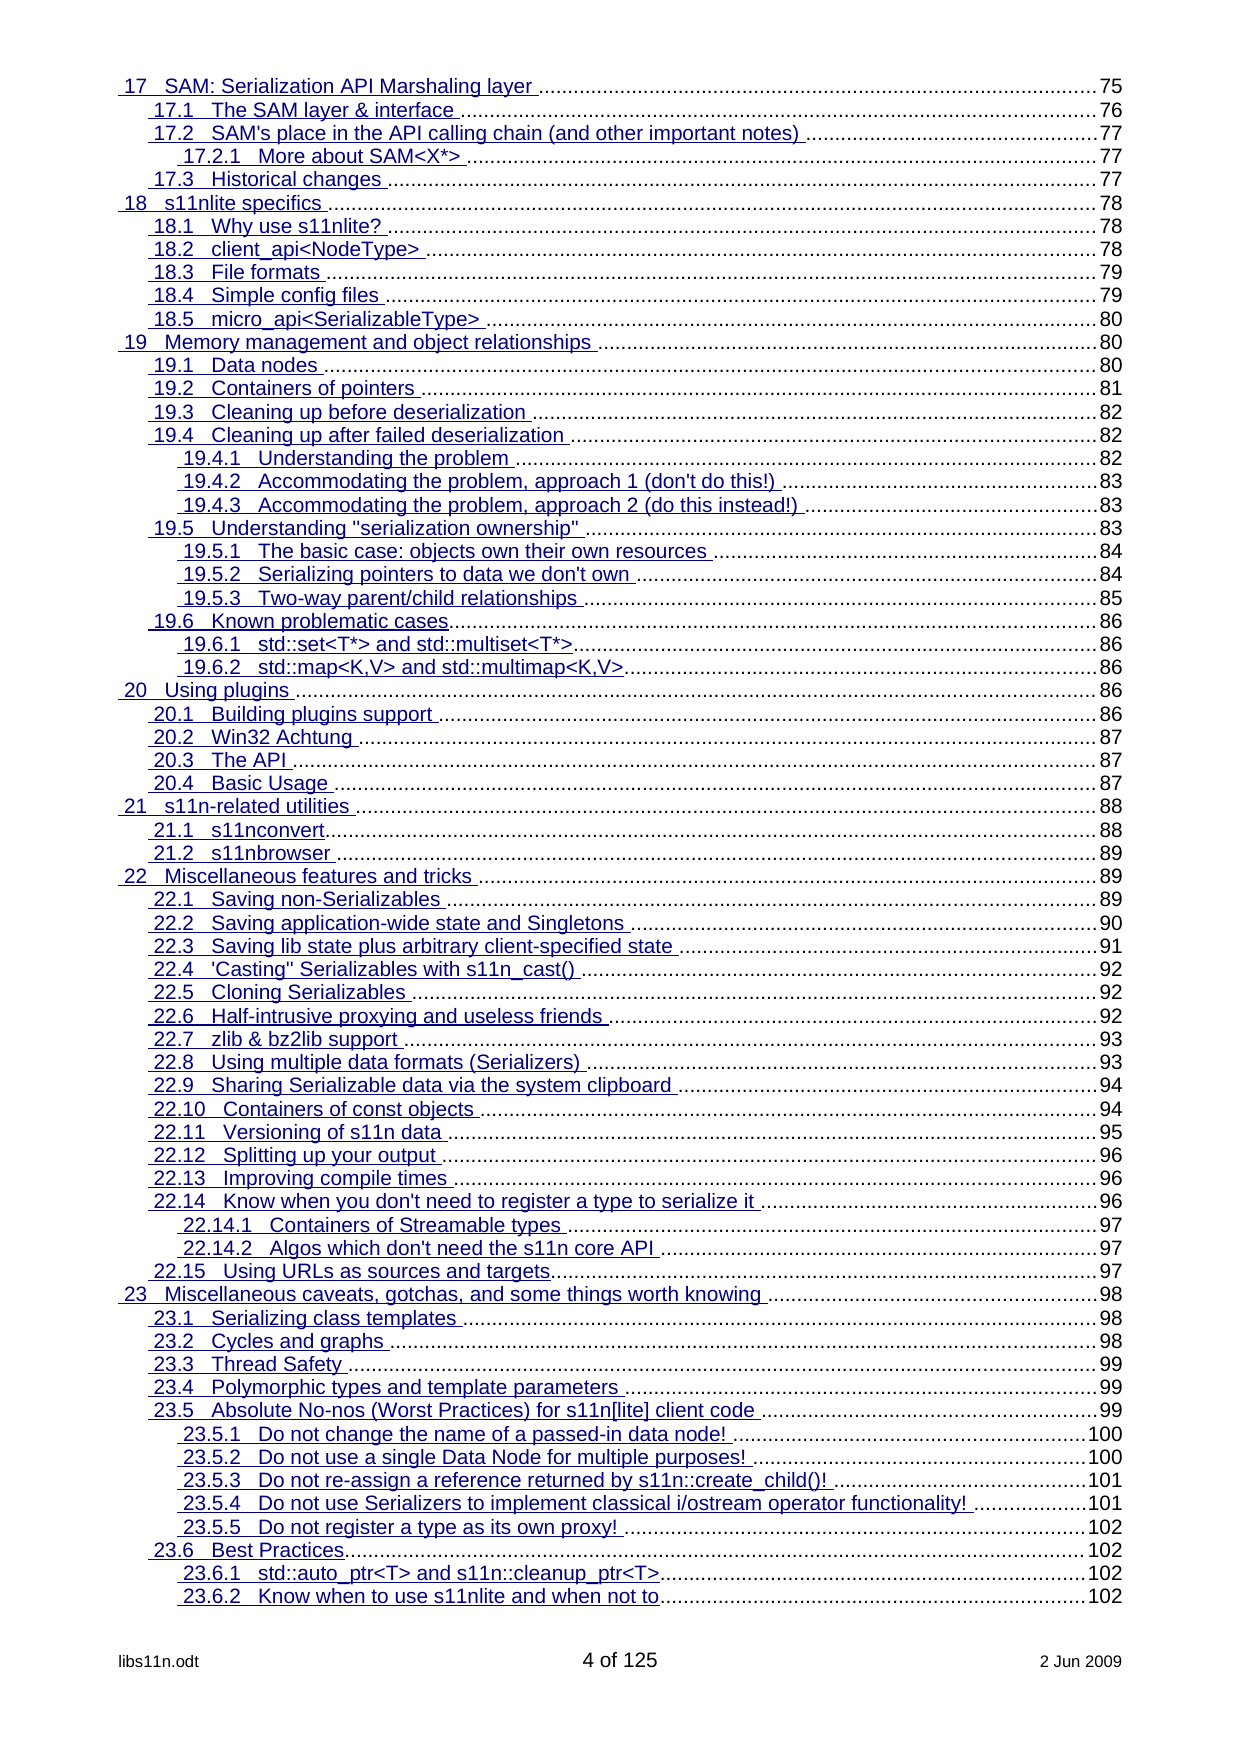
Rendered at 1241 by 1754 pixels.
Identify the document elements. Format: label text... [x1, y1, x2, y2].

text 22.11 Versioning of s11n data 95 [148, 1120, 1122, 1143]
text 20 Using plugins 86 [118, 679, 1122, 702]
text 17.3 Historical changes 77 [148, 168, 1122, 191]
text 23.5.1 Do not change the name of a passed-in data node! 100 [177, 1422, 1122, 1446]
text 23.1 Serializing class templates 98 [148, 1306, 1122, 1329]
text 23.2 Cycles and graphs 98 [148, 1329, 1122, 1353]
text 19.4.2 Accommodating the problem, approach 1 (don't do this!) 83 [177, 470, 1122, 493]
text 22.6 Half-intrusive proxying and useless friends 92 [148, 1004, 1122, 1027]
text 19.4 Cleaning up after failed deserialization 82 [148, 423, 1122, 447]
text 19.6.1 std::set<T*> and std::multiset<T*> 86 [177, 632, 1122, 656]
text 18.5 micro_api<SerializableType> 80 [148, 307, 1122, 331]
text 22.3 Saving lib state plus arbitrary client-specified state 91 [148, 934, 1122, 958]
text 19.6.2 std::map<K,V> and std::multimap<K,V> 86 [177, 656, 1122, 679]
text 19.4.1 Understanding the problem 82 [177, 447, 1122, 470]
text 19.6 Known problematic cases 86 [148, 609, 1122, 632]
text 21.2 s11nbrowser 89 [148, 842, 1122, 865]
text 22.9 Sharing Serializable data via the system clipboard 94 [148, 1074, 1122, 1097]
text 22.5 Cloning Serializables 92 [148, 981, 1122, 1004]
text 19.3 Cleaning up before deserialization 82 [148, 400, 1122, 423]
text 23.3 Thread Safety 99 [148, 1353, 1122, 1376]
text 18.1 Why use s11nlite? 78 [148, 214, 1122, 238]
text 23.5.3 Do not re-assign a reference returned by s11n::create_child()! 101 [177, 1469, 1122, 1492]
text 19.5 Understanding ''serialization ownership'' 83 [148, 516, 1122, 539]
text 22.4 'Casting'' Serializables with s11n_cast() 92 [148, 958, 1122, 981]
text 18 s11nlite specifics 78 [118, 191, 1122, 214]
text 23 Miscellaneous caveats, gotchas, and some things worth knowing 98 [118, 1283, 1122, 1306]
text 22.8 Using multiple data formats (Serializers) 93 [148, 1051, 1122, 1074]
text 17 SAM: Serialization API Marshaling layer 75 [118, 75, 1122, 98]
text 19.5.2 Serializing pointers to data we don't own 84 [177, 563, 1122, 586]
text 19.4.3 Accommodating the problem, approach 2 (do this instead!) 83 [177, 493, 1122, 516]
text 17.2.1 More about SAM<X*> 77 [177, 145, 1122, 168]
text 23.6 Best Practices 102 [148, 1538, 1122, 1562]
text 21 s11n-related utilities 88 [118, 795, 1122, 818]
text 18.3 File formats 79 [148, 261, 1122, 284]
text 20.2 Win32 Achtung 87 [148, 725, 1122, 749]
text 21.1 s11nconvert 88 [148, 818, 1122, 842]
text 19.5.1 The basic case: objects own their own resources 84 [177, 539, 1122, 563]
text 23.4 Polymorphic types and template parameters 99 [148, 1376, 1122, 1399]
text 22.14.2 Algos which don't need the s11n core API 97 [177, 1236, 1122, 1260]
text 22.12 Splitting up your output 96 [148, 1143, 1122, 1167]
text 23.5.2 Do not use a single Data Node for multiple purposes! 100 [177, 1446, 1122, 1469]
text 22.14 Know when you don't need to register a type to serialize it 96 [148, 1190, 1122, 1213]
text 18.4 Simple config files 79 [148, 284, 1122, 307]
text 22.15 Using URLs as sources and targets 97 [148, 1260, 1122, 1283]
text 22.2 Saving application-wide state and Singletons 90 [148, 911, 1122, 934]
text 23.5 Absolute No-nos (Worst Practices) for s11n[lite] client code 99 [148, 1399, 1122, 1422]
text 19 Memory management and object relationships 80 [118, 331, 1122, 354]
text 19.1 Data nodes 80 [148, 354, 1122, 377]
text 22.14.1 Containers of Streamable types 97 [177, 1213, 1122, 1236]
text 19.5.3 Two-way parent/child relationships 85 [177, 586, 1122, 609]
text 19.2 Containers of pointers 81 [148, 377, 1122, 400]
text 20.3 The API 87 [148, 749, 1122, 772]
text 22.1 Saving non-Serializables 89 [148, 888, 1122, 911]
text 23.5.5 Do not register a type as its own proxy! 102 [177, 1515, 1122, 1538]
text 17.1 The SAM layer & interface 76 [148, 98, 1122, 121]
text 23.6.2 Know when to use s11nlite and when not to 102 [177, 1585, 1122, 1608]
text 23.5.4 Do not use Serializers to implement classical i/ostream operator functionality! 101 [177, 1492, 1122, 1515]
text 22.13 Improving compile times 96 [148, 1167, 1122, 1190]
text 22.10 Containers of const objects 94 [148, 1097, 1122, 1120]
text 22.7 zlib & bz2lib support 93 [148, 1027, 1122, 1051]
text 23.6.1 std::auto_ptr<T> and s11n::cleanup_ptr<T> 102 [177, 1562, 1122, 1585]
text 17.2 SAM's place in the API calling chain (and other important notes) 77 [148, 121, 1122, 145]
text 20.1 Building plugins support 86 [148, 702, 1122, 725]
text 18.2 client_api<NodeType> 78 [148, 238, 1122, 261]
text 22 Miscellaneous features and tricks 89 [118, 865, 1122, 888]
text 20.4 Basic Usage 87 [148, 772, 1122, 795]
